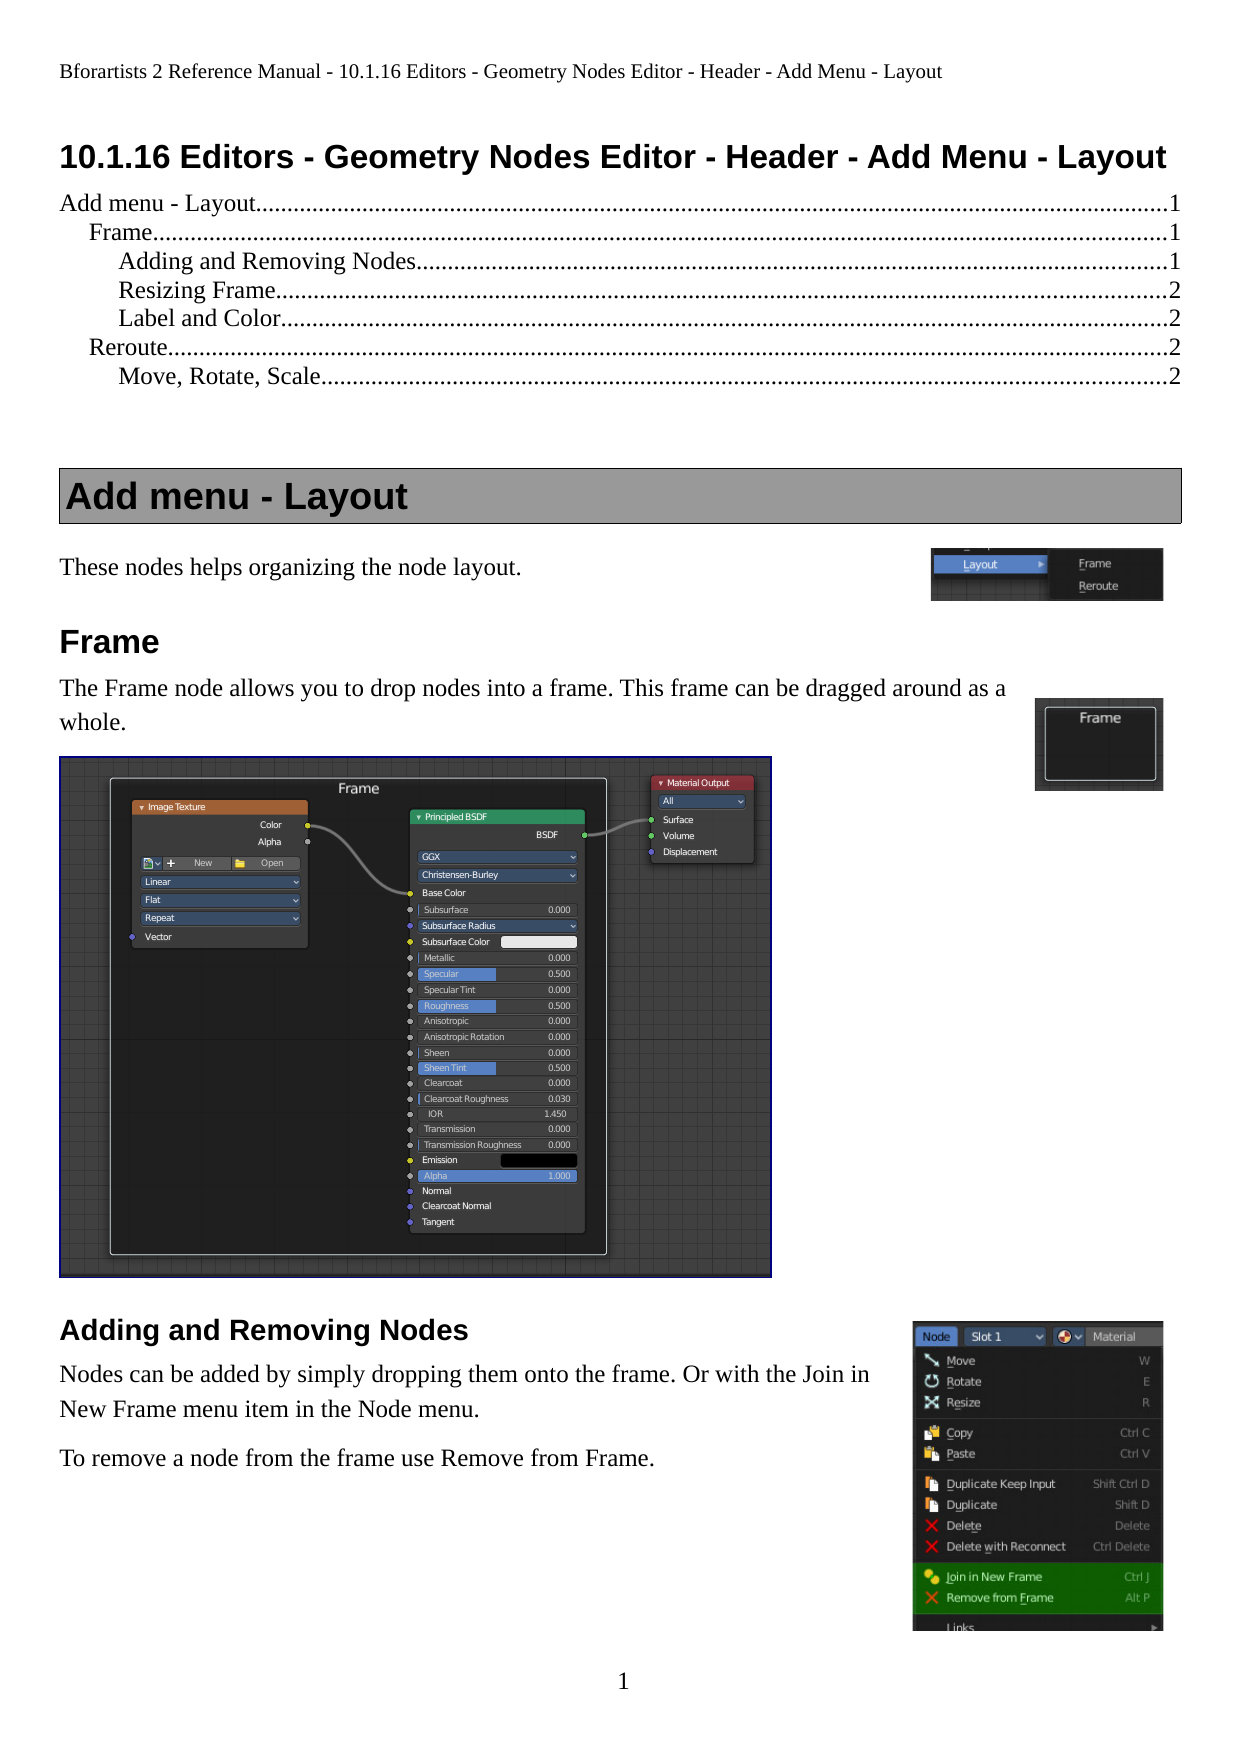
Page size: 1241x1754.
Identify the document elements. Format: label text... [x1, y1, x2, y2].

text Adding and Removing Nodes 1 [118, 246, 1181, 275]
text Add menu - Layout 1 [59, 188, 1181, 217]
text To remove a node from the frame use Remove from Frame. [59, 1443, 912, 1472]
text Nodes can be added by simply dropping them onto the frame. Or with the Join in New Frame menu item in the Node menu. [59, 1359, 912, 1423]
picture [61, 758, 770, 1277]
picture [1034, 698, 1164, 791]
text Move, Rotate, Scale 2 [118, 361, 1181, 390]
picture [912, 1321, 1164, 1631]
subtitle Frame [59, 622, 1181, 660]
text The Frame node allows you to drop nodes into a frame. This frame can be dragged around as a whole. [59, 673, 1181, 736]
text Frame 1 [88, 217, 1181, 246]
text Resizing Frame 2 [118, 275, 1181, 303]
text Reroute 2 [88, 332, 1181, 361]
text Label and Color 2 [118, 303, 1181, 332]
table_header Add menu - Layout [60, 469, 1181, 523]
subtitle Adding and Removing Nodes [59, 1313, 1181, 1347]
text These nodes helps organizing the node layout. [59, 552, 930, 580]
subtitle 10.1.16 Editors - Geometry Nodes Editor - Header - Add Menu - Layout [59, 138, 1181, 176]
picture [930, 548, 1164, 601]
